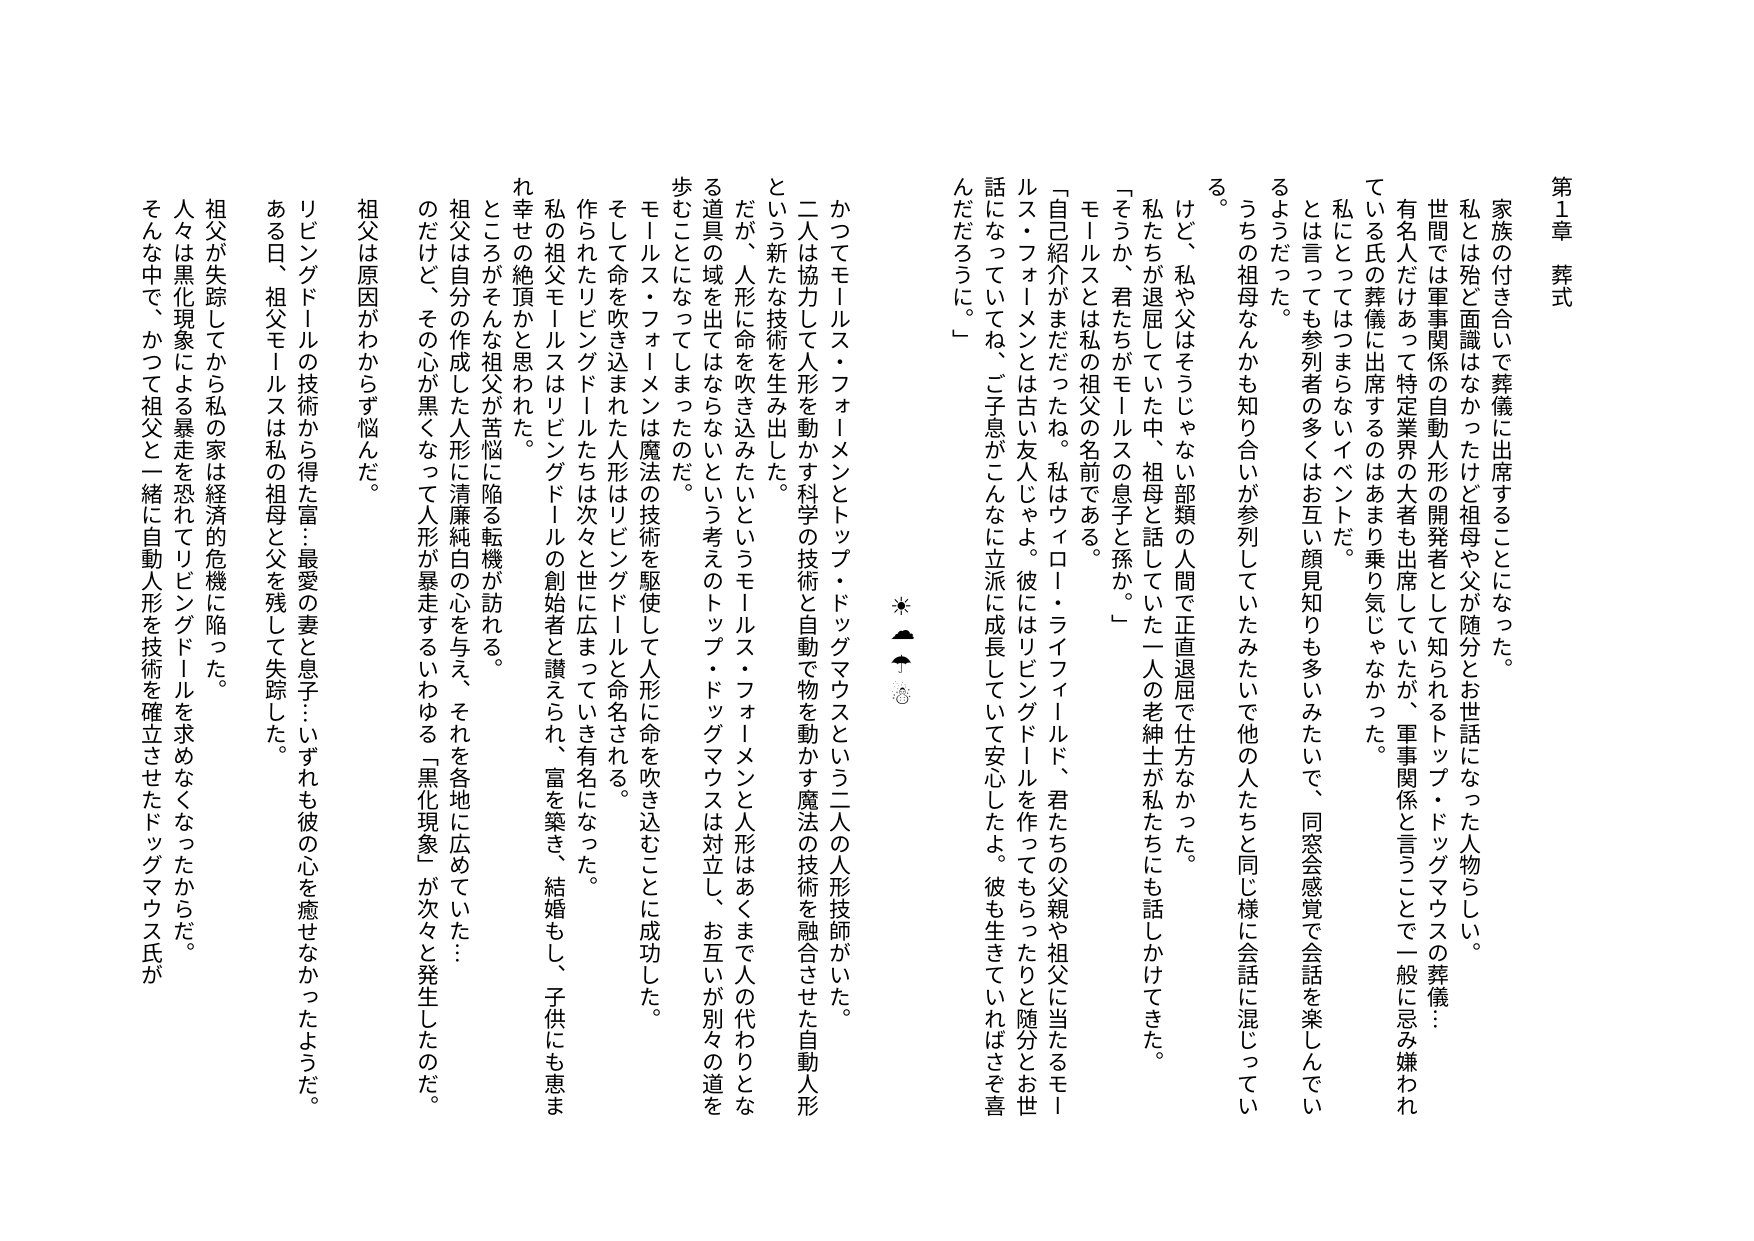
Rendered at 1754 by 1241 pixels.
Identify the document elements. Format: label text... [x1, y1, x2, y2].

text モールス・フォーメンは魔法の技術を駆使して人形に命を吹き込むことに成功した。 [635, 176, 666, 1122]
text 祖父は原因がわからず悩んだ。 [353, 176, 384, 1122]
text ☀☁☂☃ [885, 176, 919, 1122]
text とは言っても参列者の多くはお互い顔見知りも多いみたいで、同窓会感覚で会話を楽しんでいるようだった。 [1264, 176, 1328, 1122]
text のだけど、その心が黒くなって人形が暴走するいわゆる「黒化現象」が次々と発生したのだ。 [413, 176, 445, 1122]
text 作られたリビングドールたちは次々と世に広まっていき有名になった。 [571, 176, 603, 1122]
text そんな中で、かつて祖父と一緒に自動人形を技術を確立させたドッグマウス氏が [137, 176, 168, 1122]
text 世間では軍事関係の自動人形の開発者として知られるトップ・ドッグマウスの葬儀… [1423, 176, 1454, 1122]
text かつてモールス・フォーメンとトップ・ドッグマウスという二人の人形技師がいた。 [825, 176, 856, 1122]
text 私たちが退屈していた中、祖母と話していた一人の老紳士が私たちにも話しかけてきた。 [1138, 176, 1169, 1122]
text うちの祖母なんかも知り合いが参列していたみたいで他の人たちと同じ様に会話に混じっている。 [1201, 176, 1264, 1122]
text 私の祖父モールスはリビングドールの創始者と讃えられ、富を築き、結婚もし、子供にも恵まれ幸せの絶頂かと思われた。 [508, 176, 571, 1122]
text そして命を吹き込まれた人形はリビングドールと命名される。 [603, 176, 635, 1122]
text 私にとってはつまらないイベントだ。 [1328, 176, 1359, 1122]
text 「自己紹介がまだだったね。私はウィロー・ライフィールド、君たちの父親や祖父に当たるモールス・フォーメンとは古い友人じゃよ。彼にはリビングドールを作ってもらったりと随分とお世話になっていてね、ご子息がこんなに立派に成長していて安心したよ。彼も生きていればさぞ喜んだだろうに。」 [948, 176, 1074, 1122]
text モールスとは私の祖父の名前である。 [1074, 176, 1106, 1122]
text だが、人形に命を吹き込みたいというモールス・フォーメンと人形はあくまで人の代わりとなる道具の域を出てはならないという考えのトップ・ドッグマウスは対立し、お互いが別々の道を歩むことになってしまったのだ。 [666, 176, 761, 1122]
text 二人は協力して人形を動かす科学の技術と自動で物を動かす魔法の技術を融合させた自動人形という新たな技術を生み出した。 [761, 176, 825, 1122]
text 「そうか、君たちがモールスの息子と孫か。」 [1106, 176, 1138, 1122]
text 第１章 葬式 [1547, 176, 1578, 1122]
text 祖父が失踪してから私の家は経済的危機に陥った。 [200, 176, 232, 1122]
text ところがそんな祖父が苦悩に陥る転機が訪れる。 [476, 176, 508, 1122]
text リビングドールの技術から得た富…最愛の妻と息子…いずれも彼の心を癒せなかったようだ。 [292, 176, 324, 1122]
text 祖父は自分の作成した人形に清廉純白の心を与え、それを各地に広めていた… [445, 176, 476, 1122]
text ある日、祖父モールスは私の祖母と父を残して失踪した。 [261, 176, 292, 1122]
text 人々は黒化現象による暴走を恐れてリビングドールを求めなくなったからだ。 [168, 176, 200, 1122]
text 有名人だけあって特定業界の大者も出席していたが、軍事関係と言うことで一般に忌み嫌われている氏の葬儀に出席するのはあまり乗り気じゃなかった。 [1359, 176, 1423, 1122]
text けど、私や父はそうじゃない部類の人間で正直退屈で仕方なかった。 [1169, 176, 1201, 1122]
text 家族の付き合いで葬儀に出席することになった。 [1486, 176, 1518, 1122]
text 私とは殆ど面識はなかったけど祖母や父が随分とお世話になった人物らしい。 [1454, 176, 1486, 1122]
